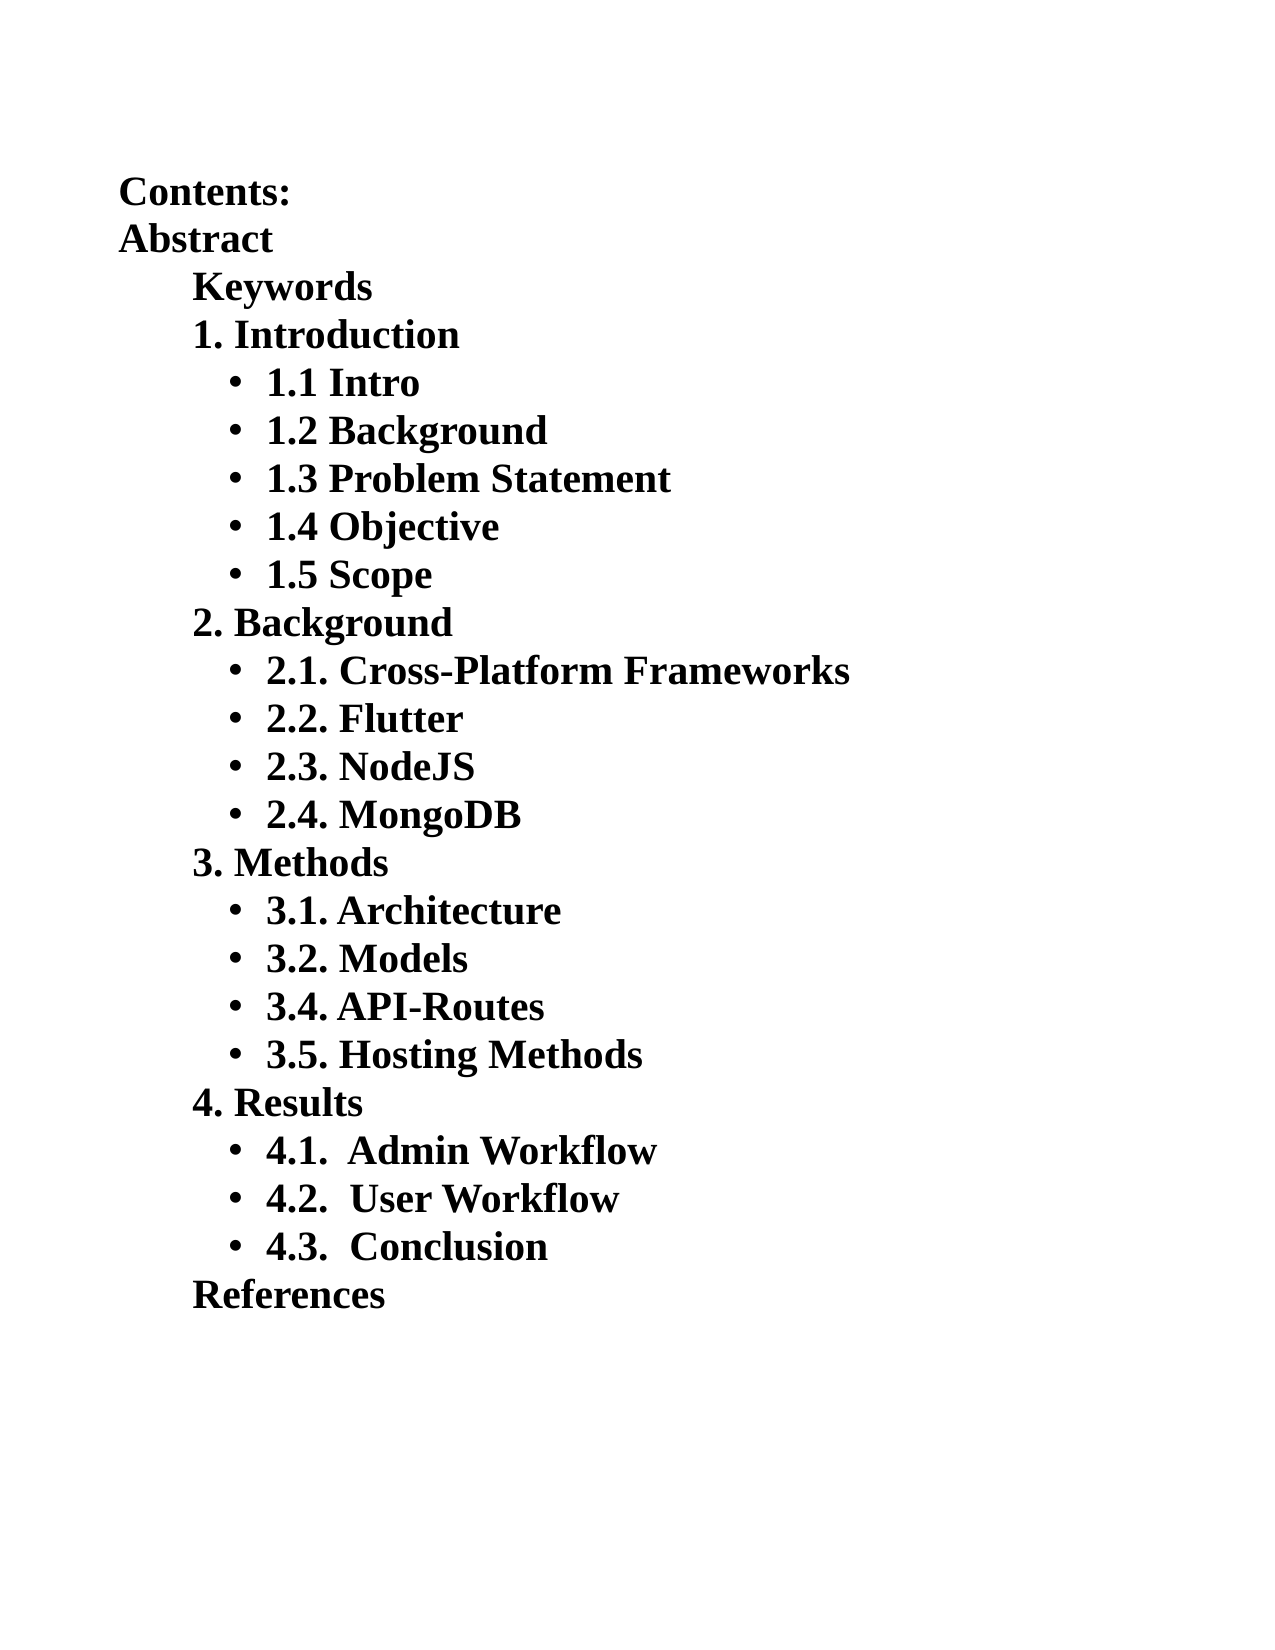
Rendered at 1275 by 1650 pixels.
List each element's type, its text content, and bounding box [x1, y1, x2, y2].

list 3.2. Models [228, 934, 1157, 982]
list 1.3 Problem Statement [228, 454, 1157, 502]
list 3.5. Hosting Methods [228, 1030, 1157, 1078]
list 2.2. Flutter [228, 694, 1157, 742]
list 2.1. Cross-Platform Frameworks [228, 646, 1157, 694]
list 3.1. Architecture [228, 886, 1157, 934]
text 4. Results [192, 1078, 1157, 1126]
text Abstract [118, 214, 1157, 262]
text 1. Introduction [192, 310, 1157, 358]
list 4.2. User Workflow [228, 1174, 1157, 1222]
text Contents: [118, 166, 1157, 214]
list 4.1. Admin Workflow [228, 1126, 1157, 1174]
list 2.3. NodeJS [228, 742, 1157, 790]
text 2. Background [192, 598, 1157, 646]
list 1.1 Intro [228, 358, 1157, 406]
list 1.4 Objective [228, 502, 1157, 550]
text Keywords [192, 262, 1157, 310]
text References [192, 1270, 1157, 1318]
text 3. Methods [192, 838, 1157, 886]
list 1.5 Scope [228, 550, 1157, 598]
list 1.2 Background [228, 406, 1157, 454]
list 4.3. Conclusion [228, 1222, 1157, 1270]
list 3.4. API-Routes [228, 982, 1157, 1030]
list 2.4. MongoDB [228, 790, 1157, 838]
